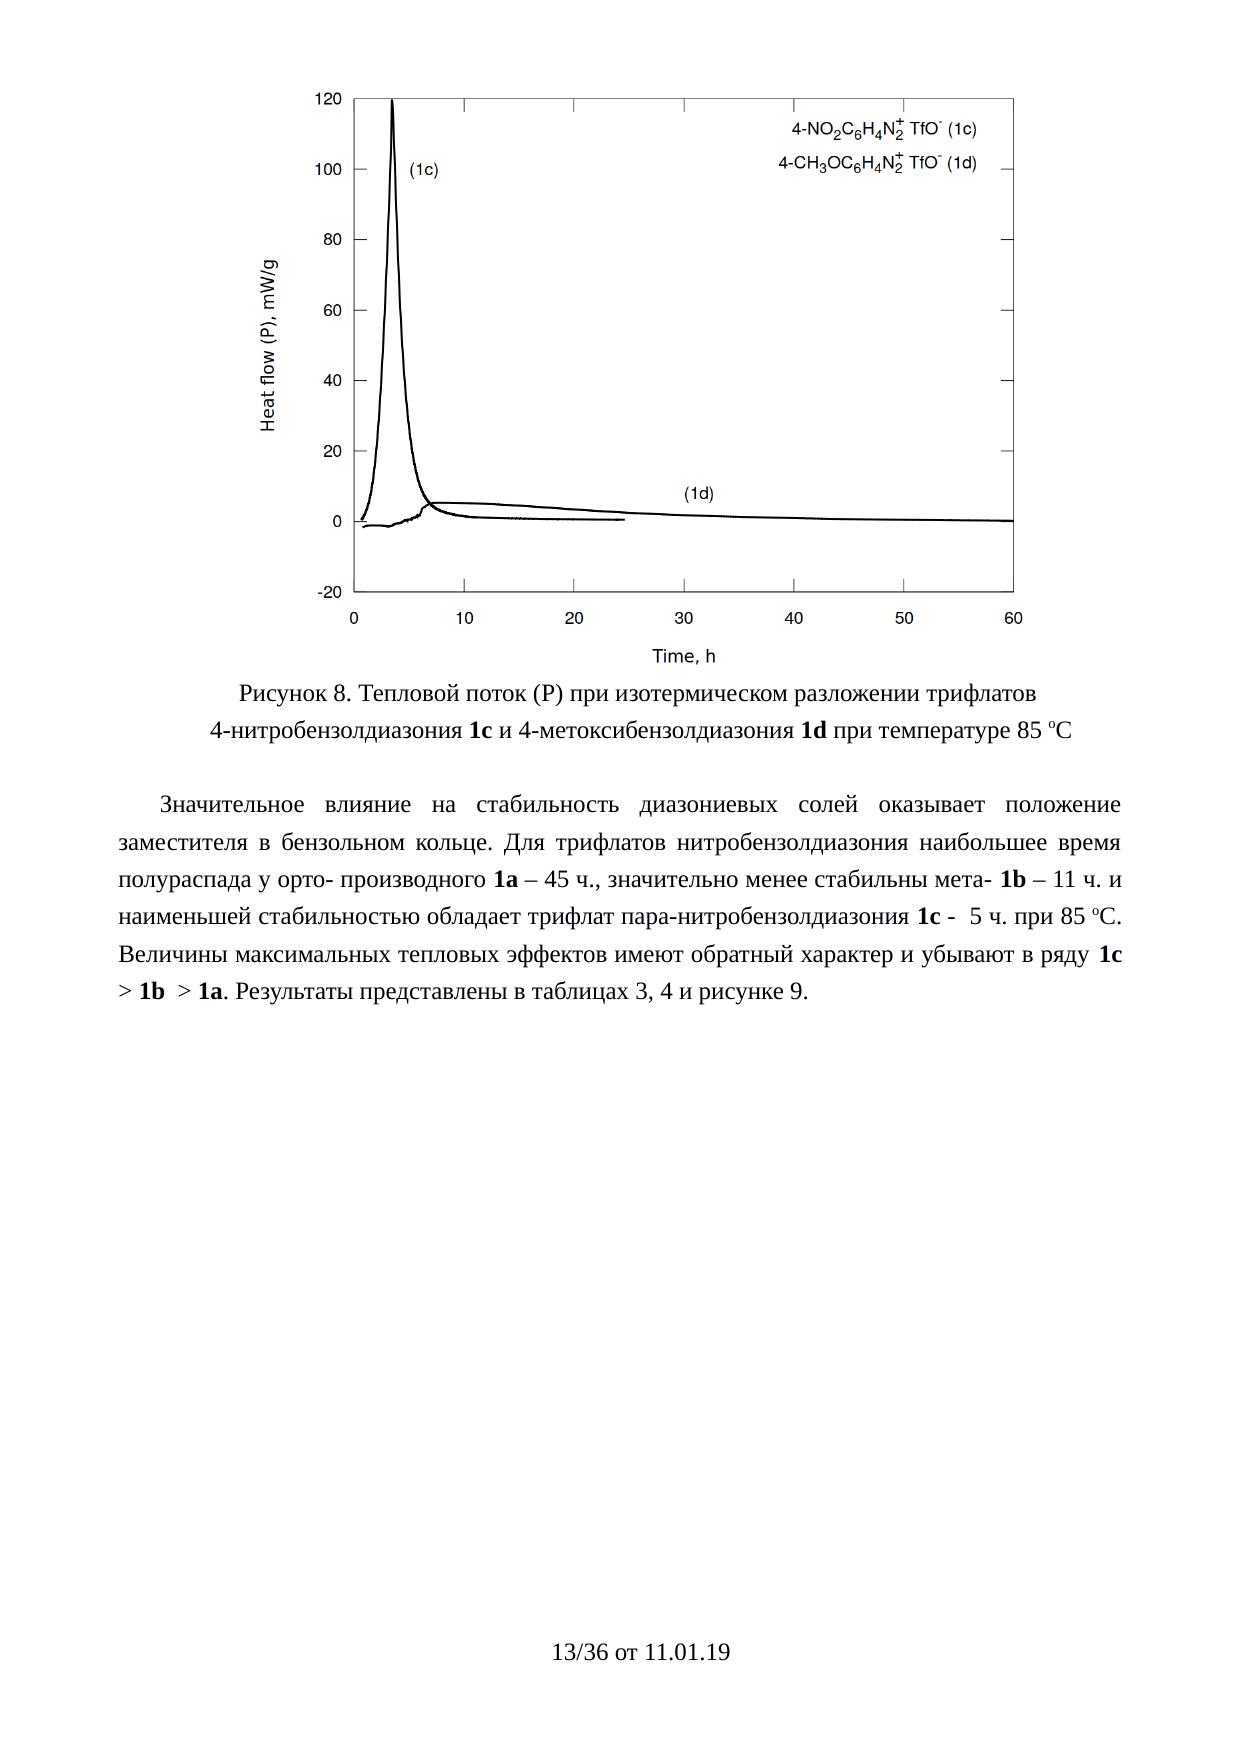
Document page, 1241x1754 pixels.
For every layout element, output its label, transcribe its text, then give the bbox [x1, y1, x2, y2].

text Значительное влияние на стабильность диазониевых солей оказывает положениe заместителя в бензольном кольце. Для трифлатов нитробензолдиазония наибольшее время полураспада у орто- производного 1a – 45 ч., значительно менее стабильны мета- 1b – 11 ч. и наименьшей стабильностью обладает трифлат пара-нитробензолдиазония 1c - 5 ч. при 85 оС. Величины максимальных тепловых эффектов имеют обратный характер и убывают в ряду 1c > 1b > 1a. Результаты представлены в таблицах 3, 4 и рисунке 9. [118, 789, 1122, 1005]
text Рисунок 8. Тепловой поток (P) при изотермическом разложении трифлатов [118, 678, 1122, 706]
picture [256, 88, 1026, 669]
text 4-нитробензолдиазония 1c и 4-метоксибензолдиазония 1d при температуре 85 оС [118, 715, 1122, 744]
